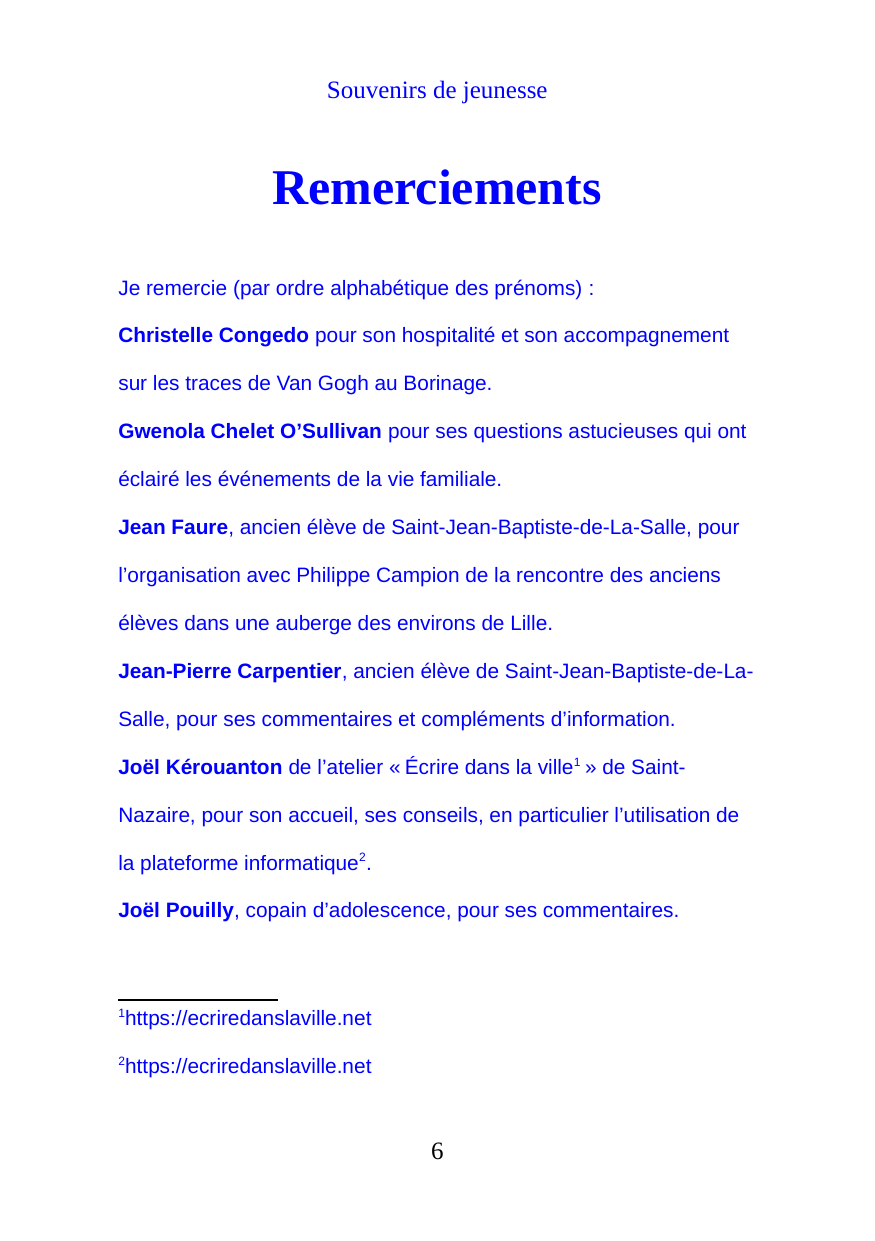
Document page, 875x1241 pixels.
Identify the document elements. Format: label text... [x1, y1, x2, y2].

text Christelle Congedo pour son hospitalité et son accompagnement sur les traces de Van Gogh au Borinage. [118, 323, 756, 395]
text Jean-Pierre Carpentier, ancien élève de Saint-Jean-Baptiste-de-La-Salle, pour ses commentaires et compléments d’information. [118, 659, 756, 731]
text Joël Kérouanton de l’atelier « Écrire dans la ville » de Saint-Nazaire, pour son accueil, ses conseils, en particulier l’utilisation de la plateforme informatique. [118, 754, 756, 874]
subtitle Remerciements [118, 157, 756, 215]
text Je remercie (par ordre alphabétique des prénoms) : [118, 275, 756, 299]
text Jean Faure, ancien élève de Saint-Jean-Baptiste-de-La-Salle, pour l’organisation avec Philippe Campion de la rencontre des anciens élèves dans une auberge des environs de Lille. [118, 515, 756, 635]
text https://ecriredanslaville.net [118, 1053, 756, 1077]
text https://ecriredanslaville.net [118, 1006, 756, 1029]
text Joël Pouilly, copain d’adolescence, pour ses commentaires. [118, 898, 756, 922]
text Gwenola Chelet O’Sullivan pour ses questions astucieuses qui ont éclairé les événements de la vie familiale. [118, 419, 756, 491]
